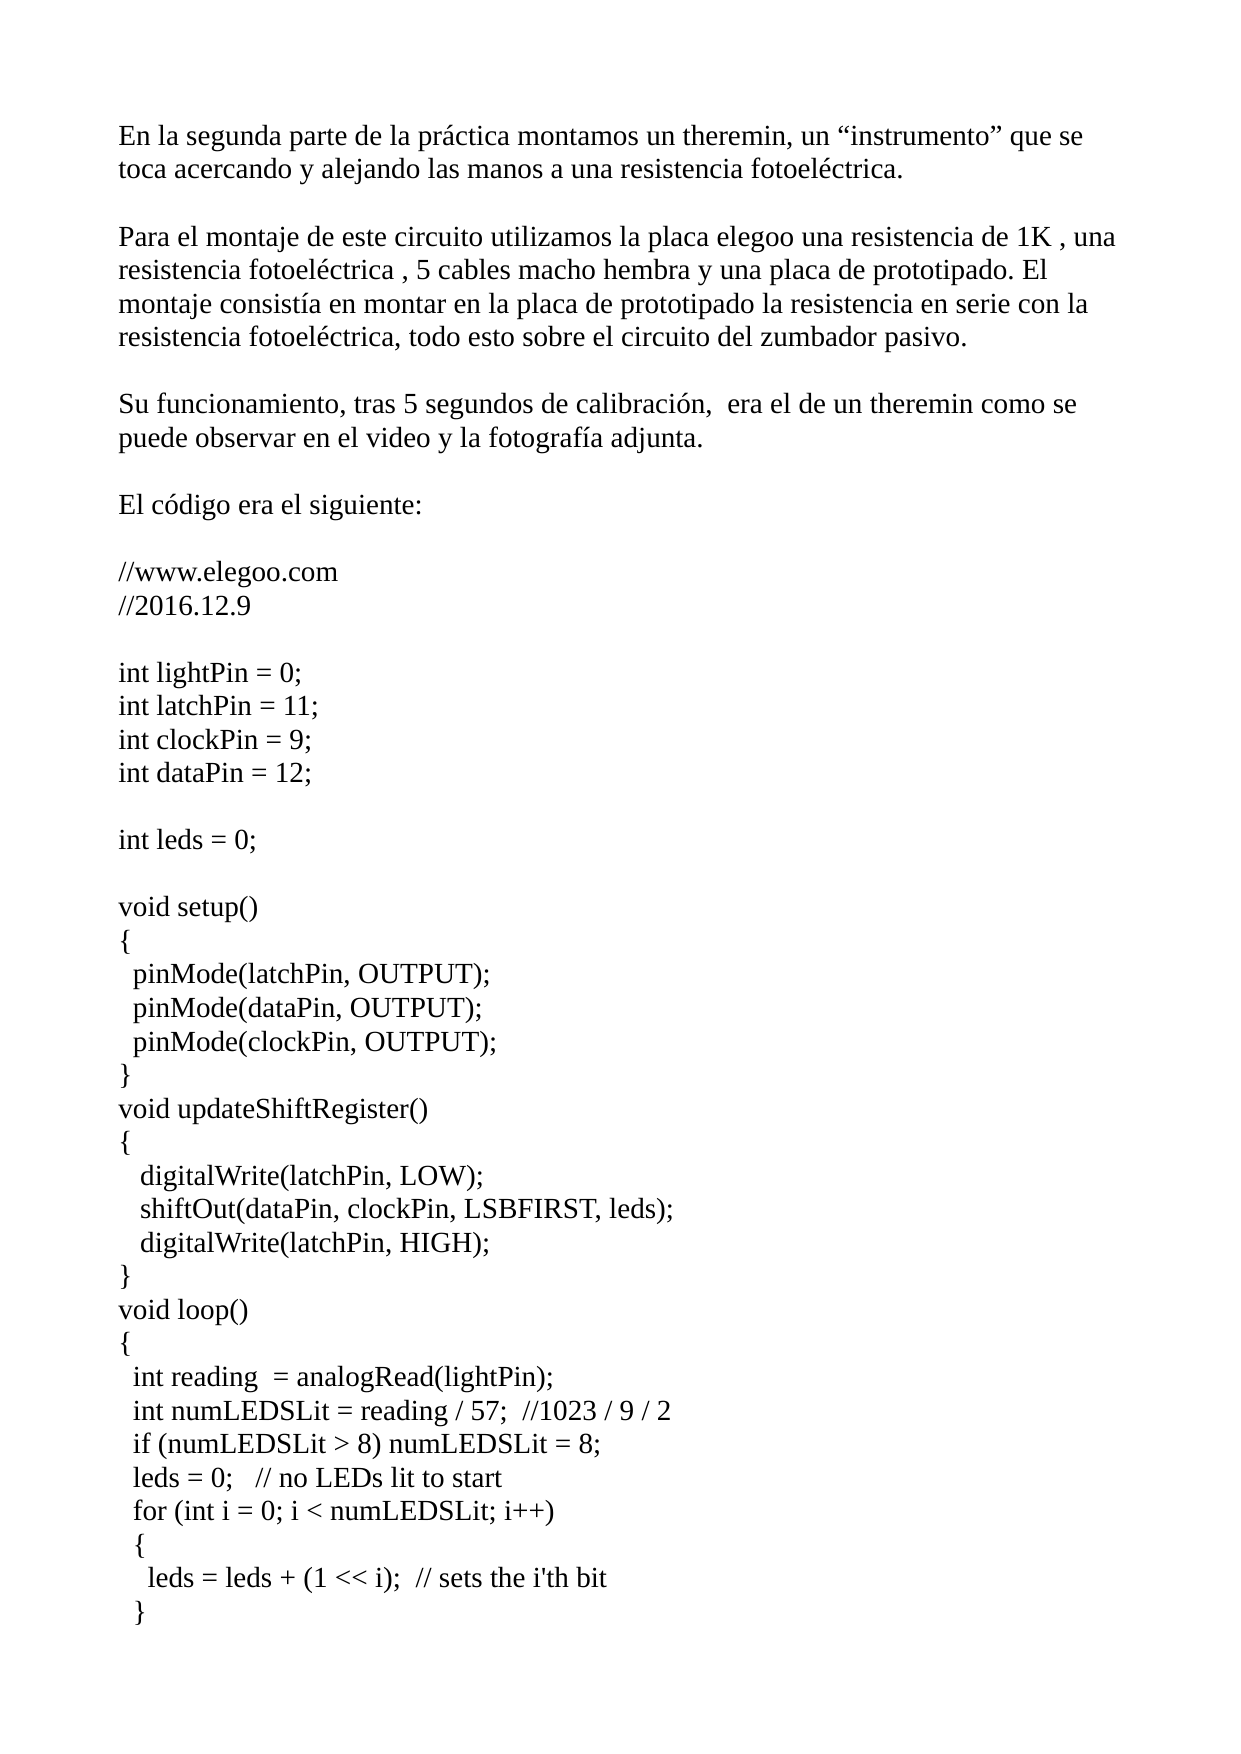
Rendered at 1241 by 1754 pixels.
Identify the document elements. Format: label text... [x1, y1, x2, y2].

text int dataPin = 12; [118, 755, 1122, 789]
text Para el montaje de este circuito utilizamos la placa elegoo una resistencia de 1K , una resistencia fotoeléctrica , 5 cables macho hembra y una placa de prototipado. El montaje consistía en montar en la placa de prototipado la resistencia en serie con la resistencia fotoeléctrica, todo esto sobre el circuito del zumbador pasivo. [118, 219, 1122, 353]
text { [118, 1527, 1122, 1560]
text pinMode(latchPin, OUTPUT); [118, 957, 1122, 990]
text for (int i = 0; i < numLEDSLit; i++) [118, 1493, 1122, 1527]
text int leds = 0; [118, 822, 1122, 856]
text leds = leds + (1 << i); // sets the i'th bit [118, 1560, 1122, 1594]
text void loop() [118, 1292, 1122, 1326]
text shiftOut(dataPin, clockPin, LSBFIRST, leds); [118, 1191, 1122, 1225]
text { [118, 1124, 1122, 1158]
text int numLEDSLit = reading / 57; //1023 / 9 / 2 [118, 1393, 1122, 1426]
text int reading = analogRead(lightPin); [118, 1359, 1122, 1393]
text pinMode(clockPin, OUTPUT); [118, 1024, 1122, 1057]
text if (numLEDSLit > 8) numLEDSLit = 8; [118, 1426, 1122, 1460]
text digitalWrite(latchPin, LOW); [118, 1158, 1122, 1191]
text void setup() [118, 889, 1122, 923]
text { [118, 1326, 1122, 1359]
text El código era el siguiente: [118, 487, 1122, 521]
text leds = 0; // no LEDs lit to start [118, 1460, 1122, 1493]
text { [118, 923, 1122, 957]
text int latchPin = 11; [118, 688, 1122, 722]
text digitalWrite(latchPin, HIGH); [118, 1225, 1122, 1258]
text } [118, 1258, 1122, 1292]
text //2016.12.9 [118, 588, 1122, 621]
text Su funcionamiento, tras 5 segundos de calibración, era el de un theremin como se puede observar en el video y la fotografía adjunta. [118, 386, 1122, 453]
text int clockPin = 9; [118, 722, 1122, 755]
text void updateShiftRegister() [118, 1091, 1122, 1124]
text } [118, 1057, 1122, 1091]
text pinMode(dataPin, OUTPUT); [118, 990, 1122, 1024]
text //www.elegoo.com [118, 554, 1122, 588]
text int lightPin = 0; [118, 655, 1122, 688]
text } [118, 1594, 1122, 1627]
text En la segunda parte de la práctica montamos un theremin, un “instrumento” que se toca acercando y alejando las manos a una resistencia fotoeléctrica. [118, 118, 1122, 185]
